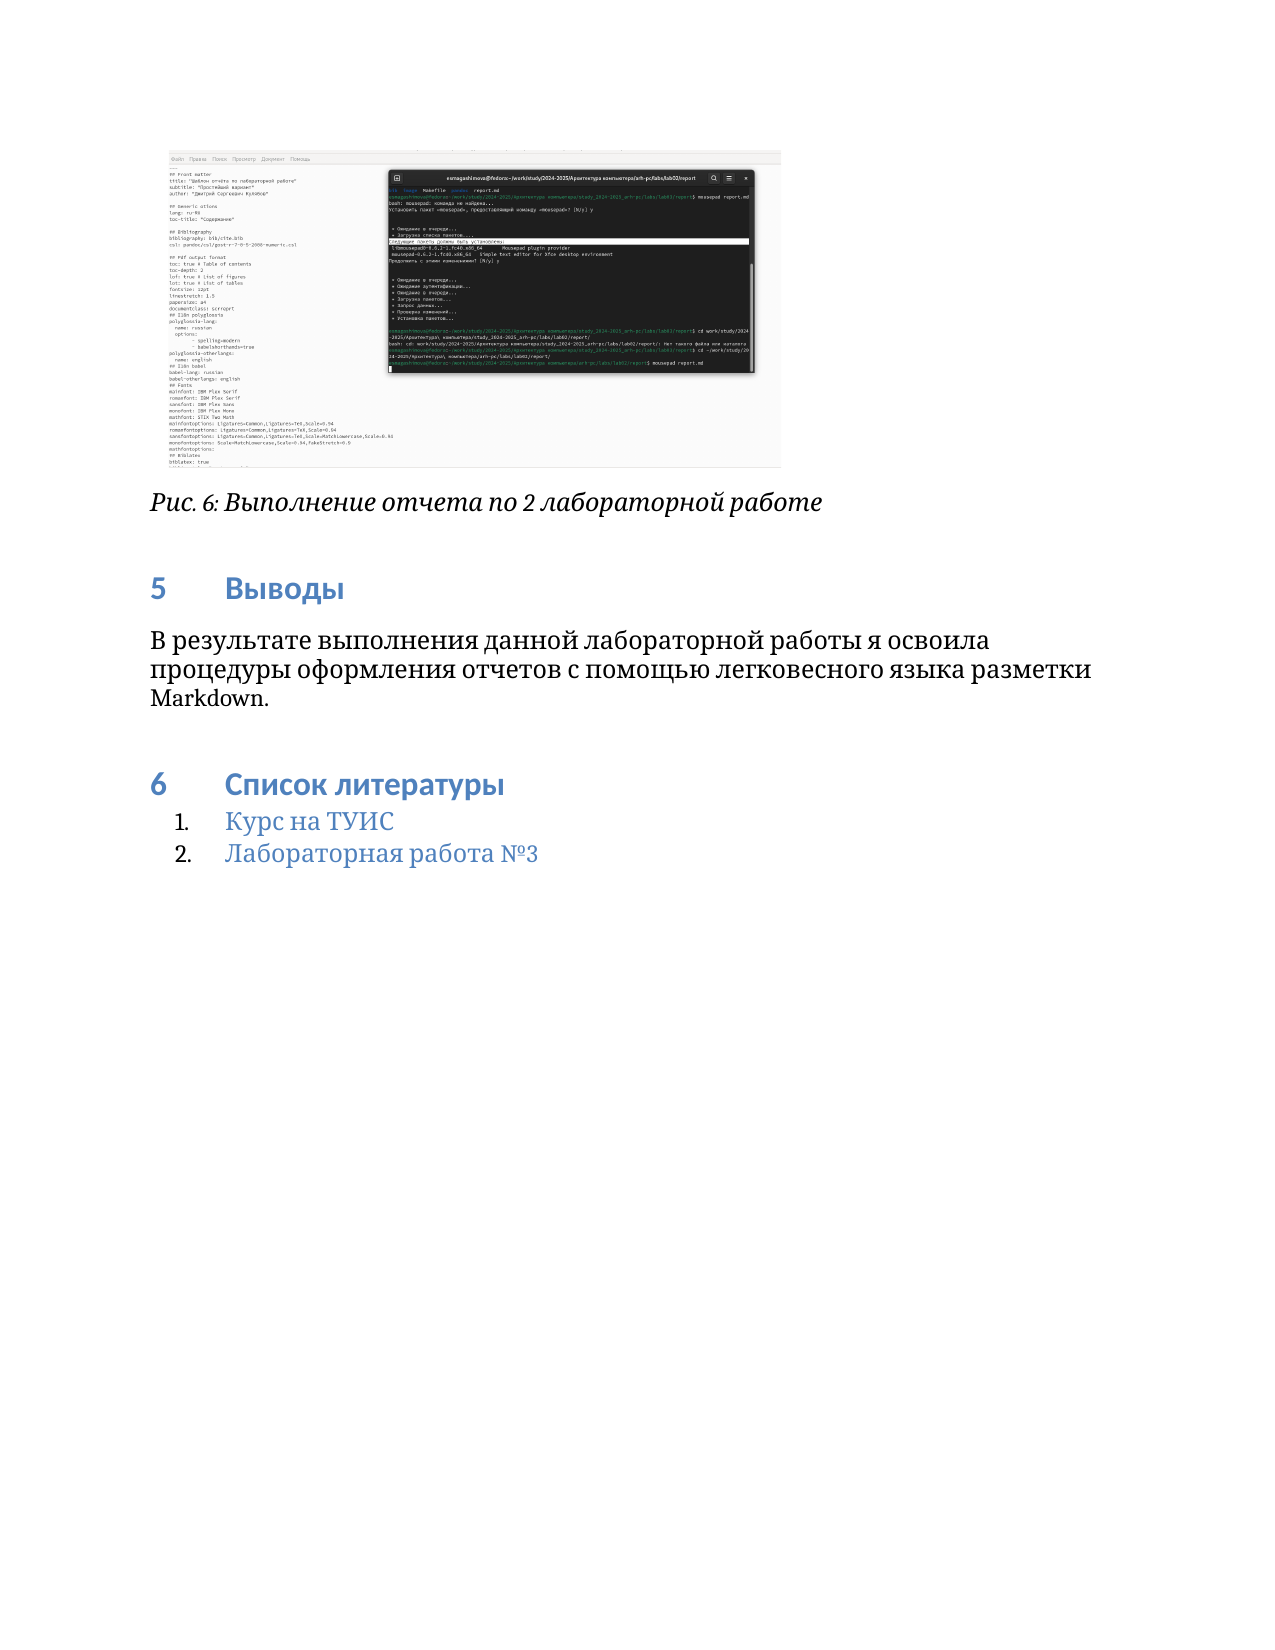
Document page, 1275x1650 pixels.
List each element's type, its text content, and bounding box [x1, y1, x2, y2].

text В результате выполнения данной лабораторной работы я освоила процедуры оформления отчетов с помощью легковесного языка разметки Markdown. [150, 627, 1125, 713]
subtitle 5 Выводы [150, 567, 1125, 608]
list Курс на ТУИС [175, 807, 1125, 836]
text Рис. 6: Выполнение отчета по 2 лабораторной работе [150, 488, 1125, 517]
list Лабораторная работа №3 [175, 840, 1125, 869]
picture [168, 150, 782, 468]
subtitle 6 Список литературы [150, 763, 1125, 804]
